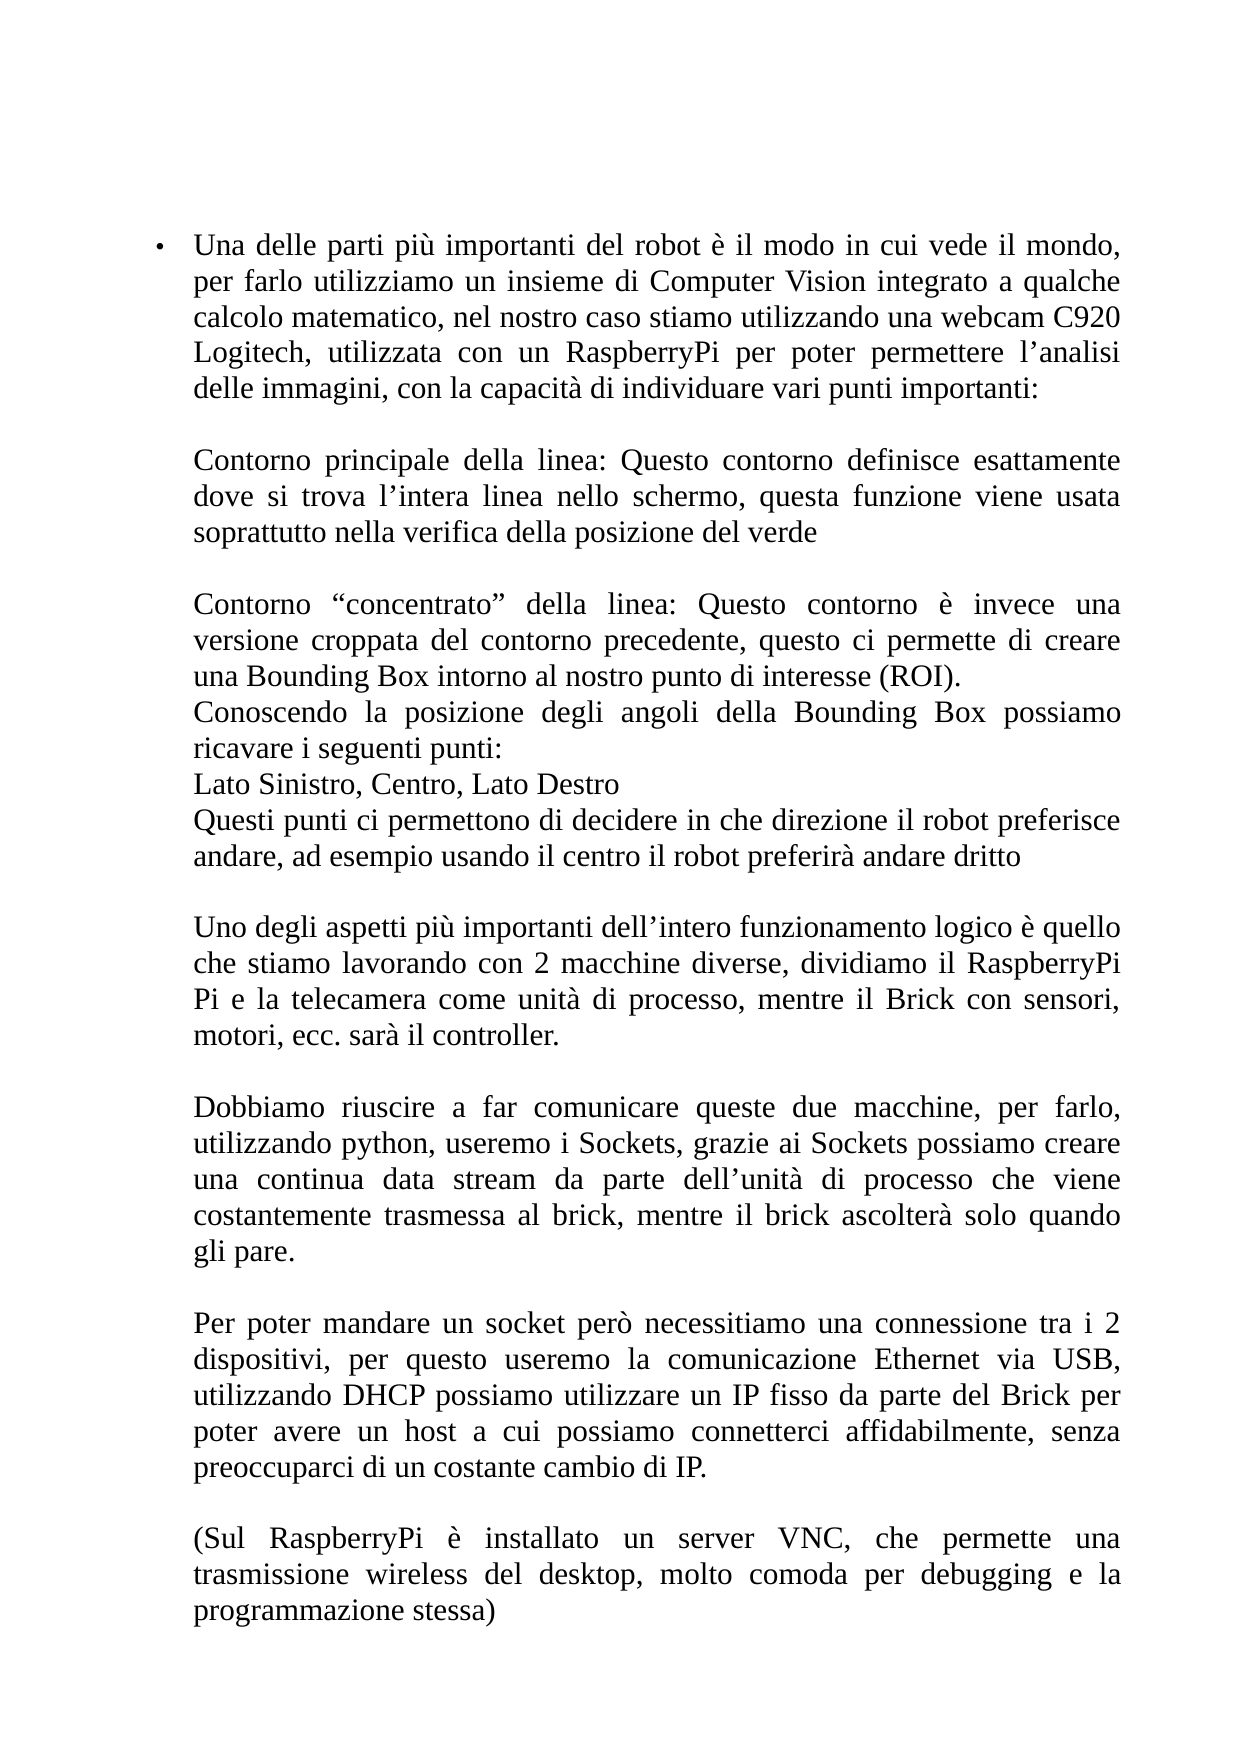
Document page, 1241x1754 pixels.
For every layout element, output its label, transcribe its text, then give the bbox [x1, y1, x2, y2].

text (Sul RaspberryPi è installato un server VNC, che permette una trasmissione wireless del desktop, molto comoda per debugging e la programmazione stessa) [193, 1520, 1122, 1627]
text Per poter mandare un socket però necessitiamo una connessione tra i 2 dispositivi, per questo useremo la comunicazione Ethernet via USB, utilizzando DHCP possiamo utilizzare un IP fisso da parte del Brick per poter avere un host a cui possiamo connetterci affidabilmente, senza preoccuparci di un costante cambio di IP. [193, 1304, 1122, 1484]
text Conoscendo la posizione degli angoli della Bounding Box possiamo ricavare i seguenti punti: [193, 693, 1122, 765]
text Uno degli aspetti più importanti dell’intero funzionamento logico è quello che stiamo lavorando con 2 macchine diverse, dividiamo il RaspberryPi Pi e la telecamera come unità di processo, mentre il Brick con sensori, motori, ecc. sarà il controller. [193, 909, 1122, 1052]
text Questi punti ci permettono di decidere in che direzione il robot preferisce andare, ad esempio usando il centro il robot preferirà andare dritto [193, 801, 1122, 873]
list Una delle parti più importanti del robot è il modo in cui vede il mondo, per farlo utilizziamo un insieme di Computer Vision integrato a qualche calcolo matematico, nel nostro caso stiamo utilizzando una webcam C920 Logitech, utilizzata con un RaspberryPi per poter permettere l’analisi delle immagini, con la capacità di individuare vari punti importanti: [156, 226, 1122, 406]
text Contorno “concentrato” della linea: Questo contorno è invece una versione croppata del contorno precedente, questo ci permette di creare una Bounding Box intorno al nostro punto di interesse (ROI). [193, 585, 1122, 693]
text Contorno principale della linea: Questo contorno definisce esattamente dove si trova l’intera linea nello schermo, questa funzione viene usata soprattutto nella verifica della posizione del verde [193, 442, 1122, 549]
text Dobbiamo riuscire a far comunicare queste due macchine, per farlo, utilizzando python, useremo i Sockets, grazie ai Sockets possiamo creare una continua data stream da parte dell’unità di processo che viene costantemente trasmessa al brick, mentre il brick ascolterà solo quando gli pare. [193, 1088, 1122, 1268]
text Lato Sinistro, Centro, Lato Destro [193, 765, 1122, 801]
